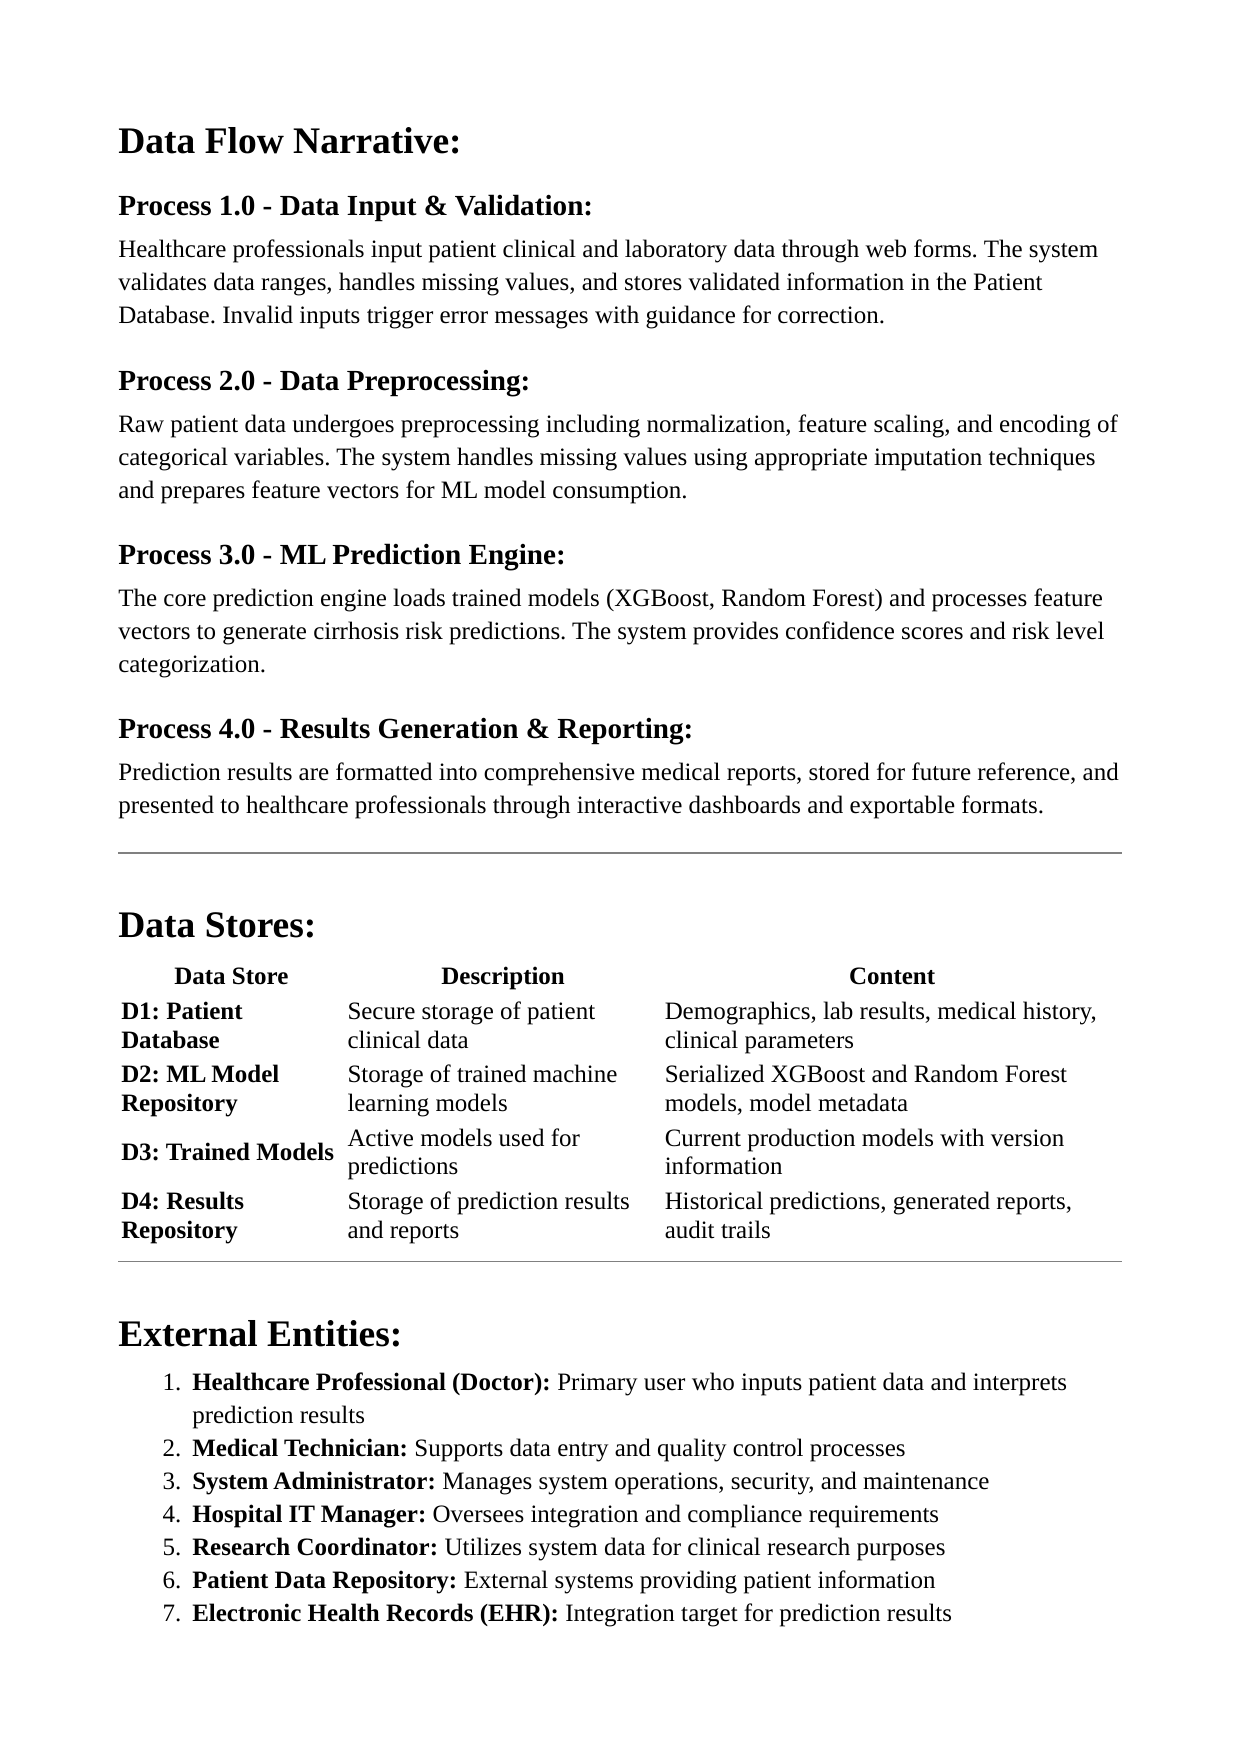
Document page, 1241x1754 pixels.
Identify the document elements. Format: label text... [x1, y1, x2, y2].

subtitle Data Stores: [118, 903, 1122, 946]
table_cell Historical predictions, generated reports, audit trails [662, 1183, 1122, 1246]
table_cell Current production models with version information [662, 1120, 1122, 1183]
text Healthcare professionals input patient clinical and laboratory data through web forms. The system validates data ranges, handles missing values, and stores validated information in the Patient Database. Invalid inputs trigger error messages with guidance for correction. [118, 234, 1122, 329]
subtitle Process 4.0 - Results Generation & Reporting: [118, 711, 1122, 745]
table_cell Storage of trained machine learning models [344, 1056, 662, 1120]
subtitle Process 1.0 - Data Input & Validation: [118, 188, 1122, 222]
table_cell D1: Patient Database [118, 993, 344, 1056]
list Hospital IT Manager: Oversees integration and compliance requirements [162, 1499, 1122, 1528]
table_cell Serialized XGBoost and Random Forest models, model metadata [662, 1056, 1122, 1120]
list Medical Technician: Supports data entry and quality control processes [162, 1433, 1122, 1462]
text Prediction results are formatted into comprehensive medical reports, stored for future reference, and presented to healthcare professionals through interactive dashboards and exportable formats. [118, 757, 1122, 819]
list System Administrator: Manages system operations, security, and maintenance [162, 1466, 1122, 1495]
list Patient Data Repository: External systems providing patient information [162, 1565, 1122, 1594]
table_cell D3: Trained Models [118, 1120, 344, 1183]
subtitle Process 2.0 - Data Preprocessing: [118, 363, 1122, 396]
list Research Coordinator: Utilizes system data for clinical research purposes [162, 1532, 1122, 1561]
subtitle Process 3.0 - ML Prediction Engine: [118, 537, 1122, 570]
table_cell D2: ML Model Repository [118, 1056, 344, 1120]
subtitle Data Flow Narrative: [118, 118, 1122, 161]
text The core prediction engine loads trained models (XGBoost, Random Forest) and processes feature vectors to generate cirrhosis risk predictions. The system provides confidence scores and risk level categorization. [118, 583, 1122, 678]
table_header Content [662, 959, 1122, 993]
subtitle External Entities: [118, 1312, 1122, 1355]
table_cell Active models used for predictions [344, 1120, 662, 1183]
table_header Description [344, 959, 662, 993]
table_cell Secure storage of patient clinical data [344, 993, 662, 1056]
list Healthcare Professional (Doctor): Primary user who inputs patient data and interprets prediction results [162, 1367, 1122, 1429]
table_cell D4: Results Repository [118, 1183, 344, 1246]
table_header Data Store [118, 959, 344, 993]
table_cell Storage of prediction results and reports [344, 1183, 662, 1246]
text Raw patient data undergoes preprocessing including normalization, feature scaling, and encoding of categorical variables. The system handles missing values using appropriate imputation techniques and prepares feature vectors for ML model consumption. [118, 409, 1122, 503]
table_cell Demographics, lab results, medical history, clinical parameters [662, 993, 1122, 1056]
list Electronic Health Records (EHR): Integration target for prediction results [162, 1598, 1122, 1627]
